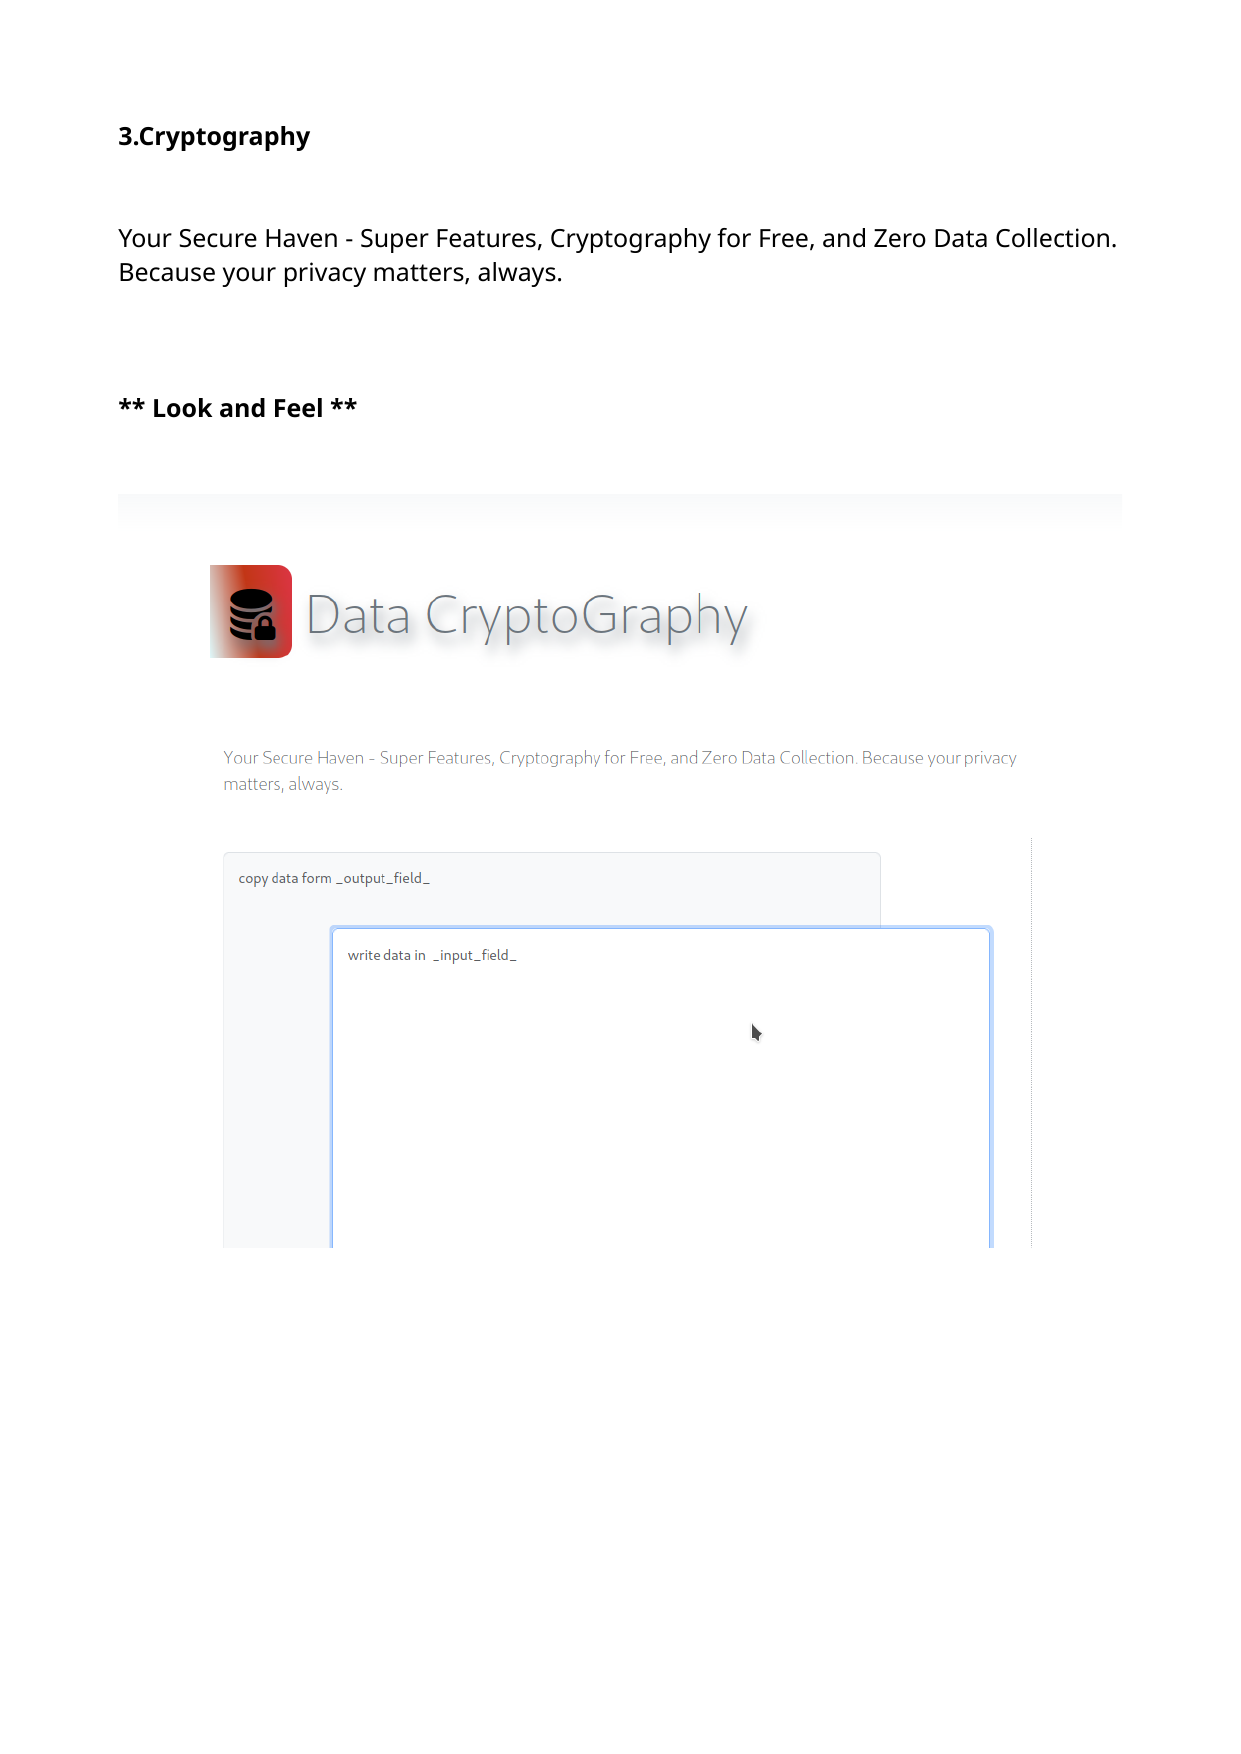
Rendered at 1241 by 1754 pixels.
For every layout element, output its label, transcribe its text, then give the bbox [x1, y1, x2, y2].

picture [118, 494, 1123, 1248]
text 3.Cryptography [118, 118, 1122, 152]
text Your Secure Haven - Super Features, Cryptography for Free, and Zero Data Collection. Because your privacy matters, always. [118, 220, 1122, 288]
text ** Look and Feel ** [118, 391, 1122, 425]
